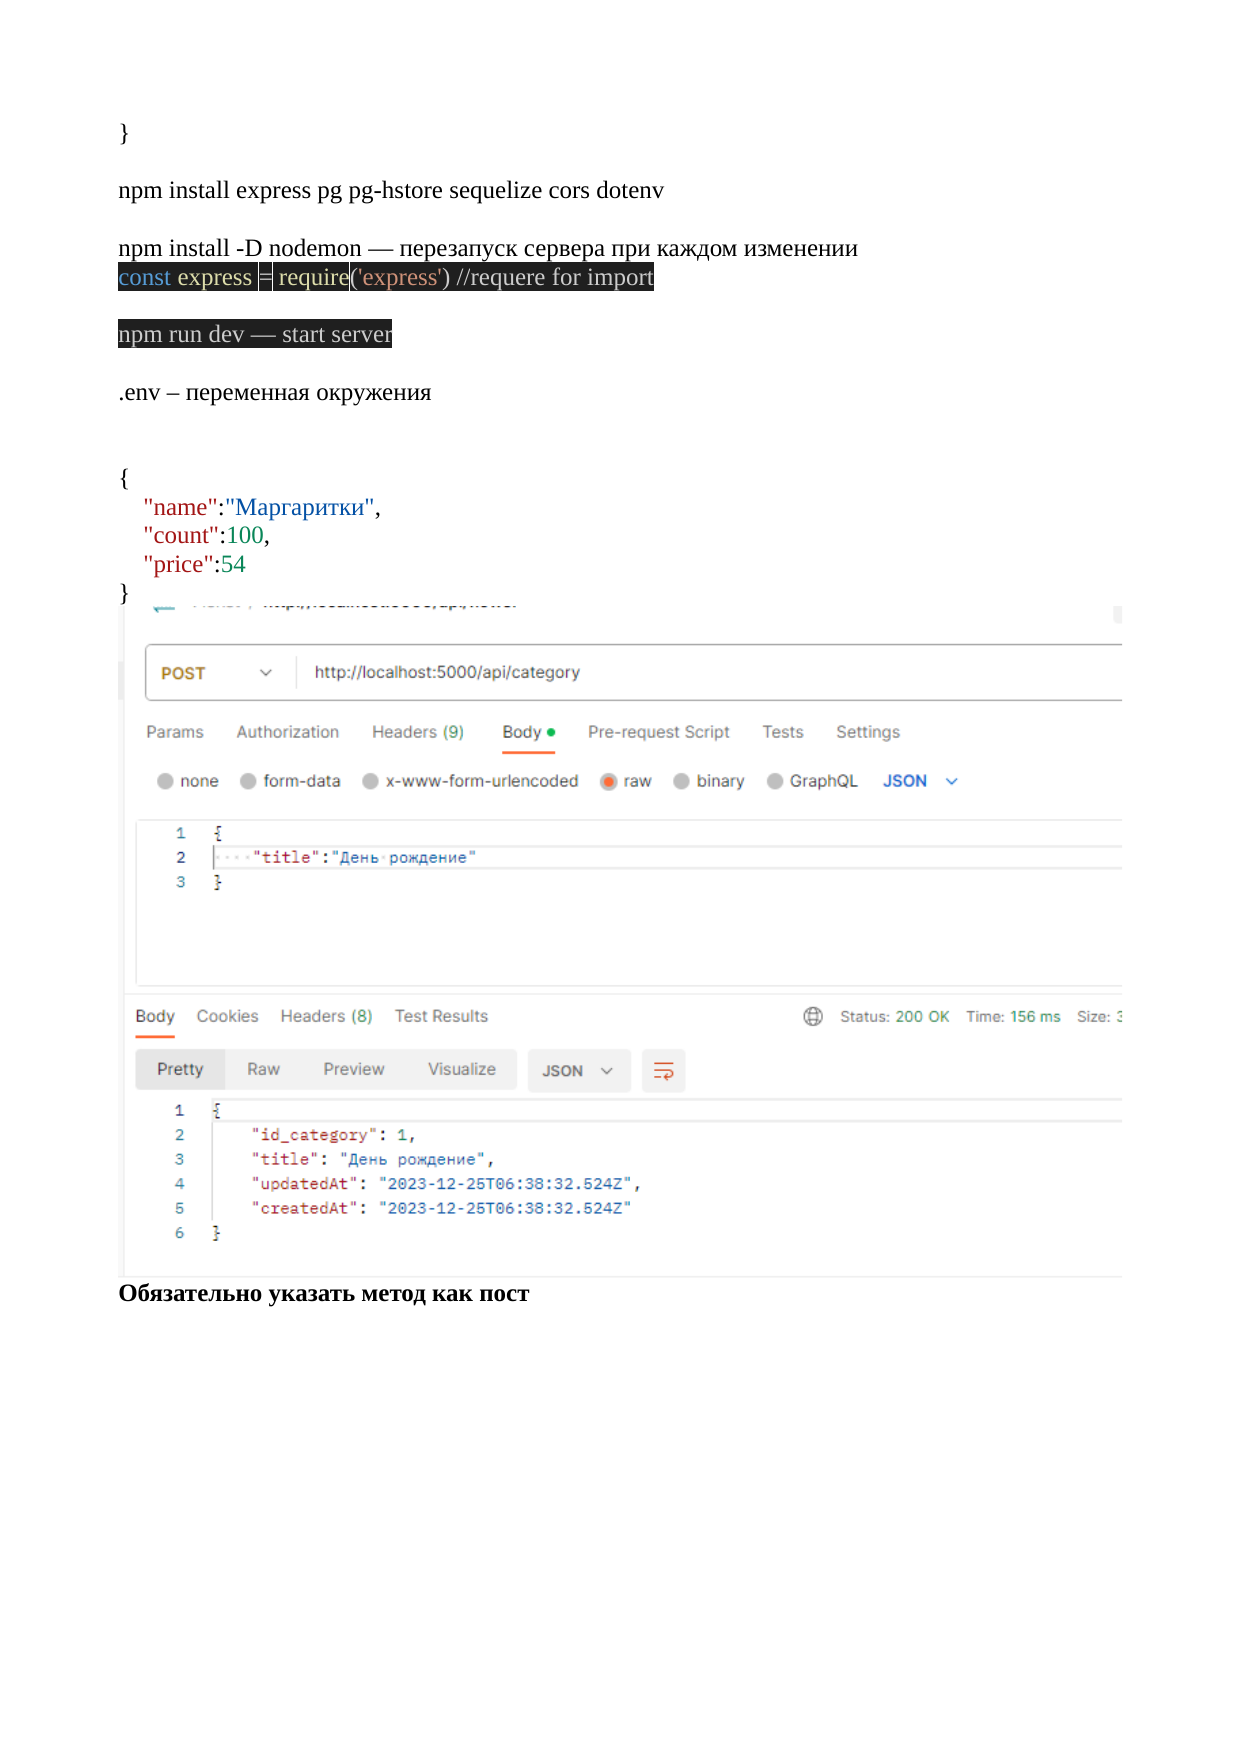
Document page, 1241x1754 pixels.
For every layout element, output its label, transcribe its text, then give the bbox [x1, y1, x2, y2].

text } [118, 118, 1122, 176]
text Обязательно указать метод как пост [118, 1279, 1122, 1307]
text const express = require('express') //requere for import [118, 262, 1122, 291]
text } [118, 578, 1122, 606]
text "price":54 [118, 549, 1122, 578]
text { [118, 463, 1122, 492]
text npm install express pg pg-hstore sequelize cors dotenv npm install -D nodemon — перезапуск сервера при каждом изменении [118, 176, 1122, 262]
text .env – переменная окружения [118, 377, 1122, 434]
text "count":100, [118, 521, 1122, 549]
text npm run dev — start server [118, 319, 1122, 377]
text "name":"Маргаритки", [118, 492, 1122, 521]
picture [118, 606, 1123, 1279]
